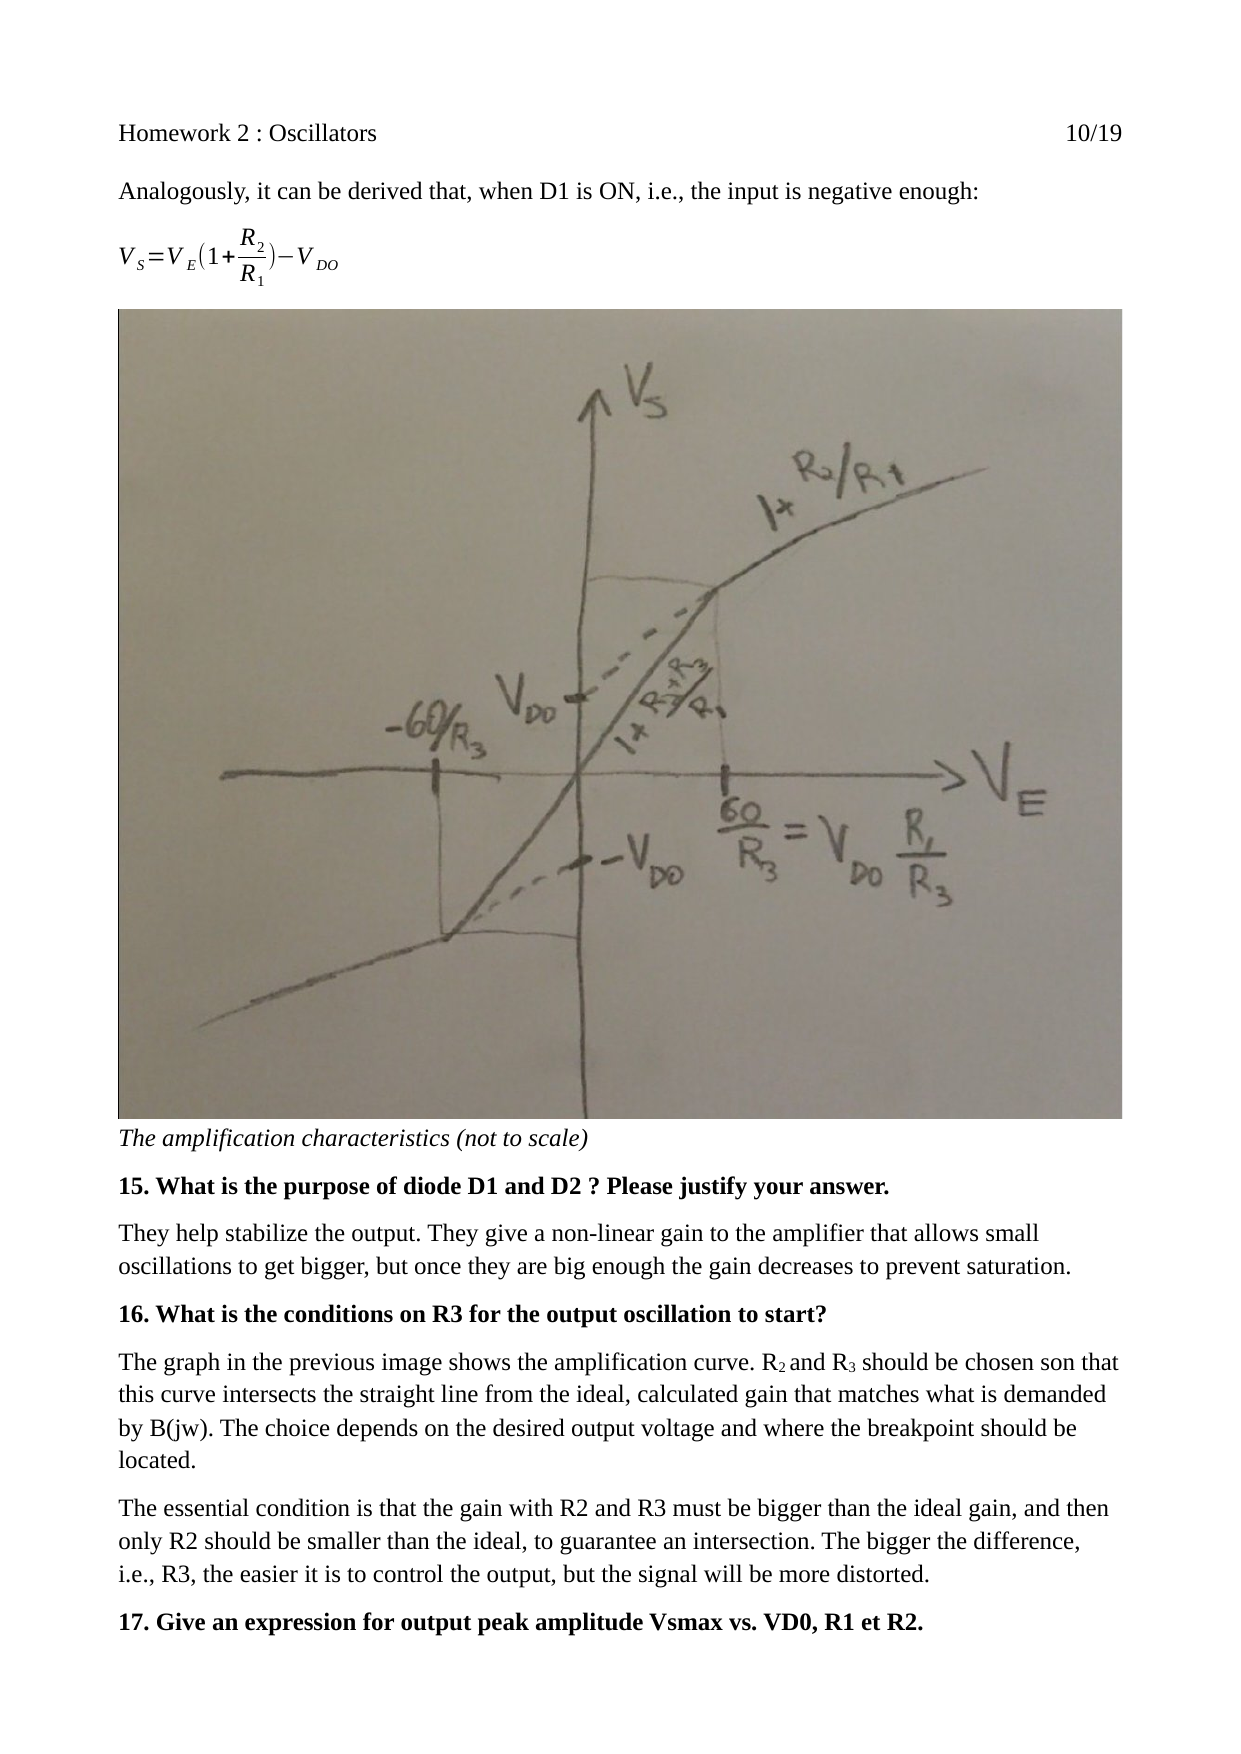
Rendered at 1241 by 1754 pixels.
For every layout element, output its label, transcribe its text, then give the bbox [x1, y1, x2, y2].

text The essential condition is that the gain with R2 and R3 must be bigger than the ideal gain, and then only R2 should be smaller than the ideal, to guarantee an intersection. The bigger the difference, i.e., R3, the easier it is to control the output, but the signal will be more distorted. [118, 1493, 1122, 1588]
text Analogously, it can be derived that, when D1 is ON, i.e., the input is negative enough: [118, 176, 1122, 205]
text 15. What is the purpose of diode D1 and D2 ? Please justify your answer. [118, 1171, 1122, 1199]
picture [118, 309, 1123, 1119]
text The amplification characteristics (not to scale) [118, 1119, 1122, 1152]
text 16. What is the conditions on R3 for the output oscillation to start? [118, 1299, 1122, 1328]
text 17. Give an expression for output peak amplitude Vsmax vs. VD0, R1 et R2. [118, 1607, 1122, 1636]
text They help stabilize the output. They give a non-linear gain to the amplifier that allows small oscillations to get bigger, but once they are big enough the gain decreases to prevent saturation. [118, 1218, 1122, 1280]
text The graph in the previous image shows the amplification curve. R2 and R3 should be chosen son that this curve intersects the straight line from the ideal, calculated gain that matches what is demanded by B(jw). The choice depends on the desired output voltage and where the breakpoint should be located. [118, 1347, 1122, 1474]
